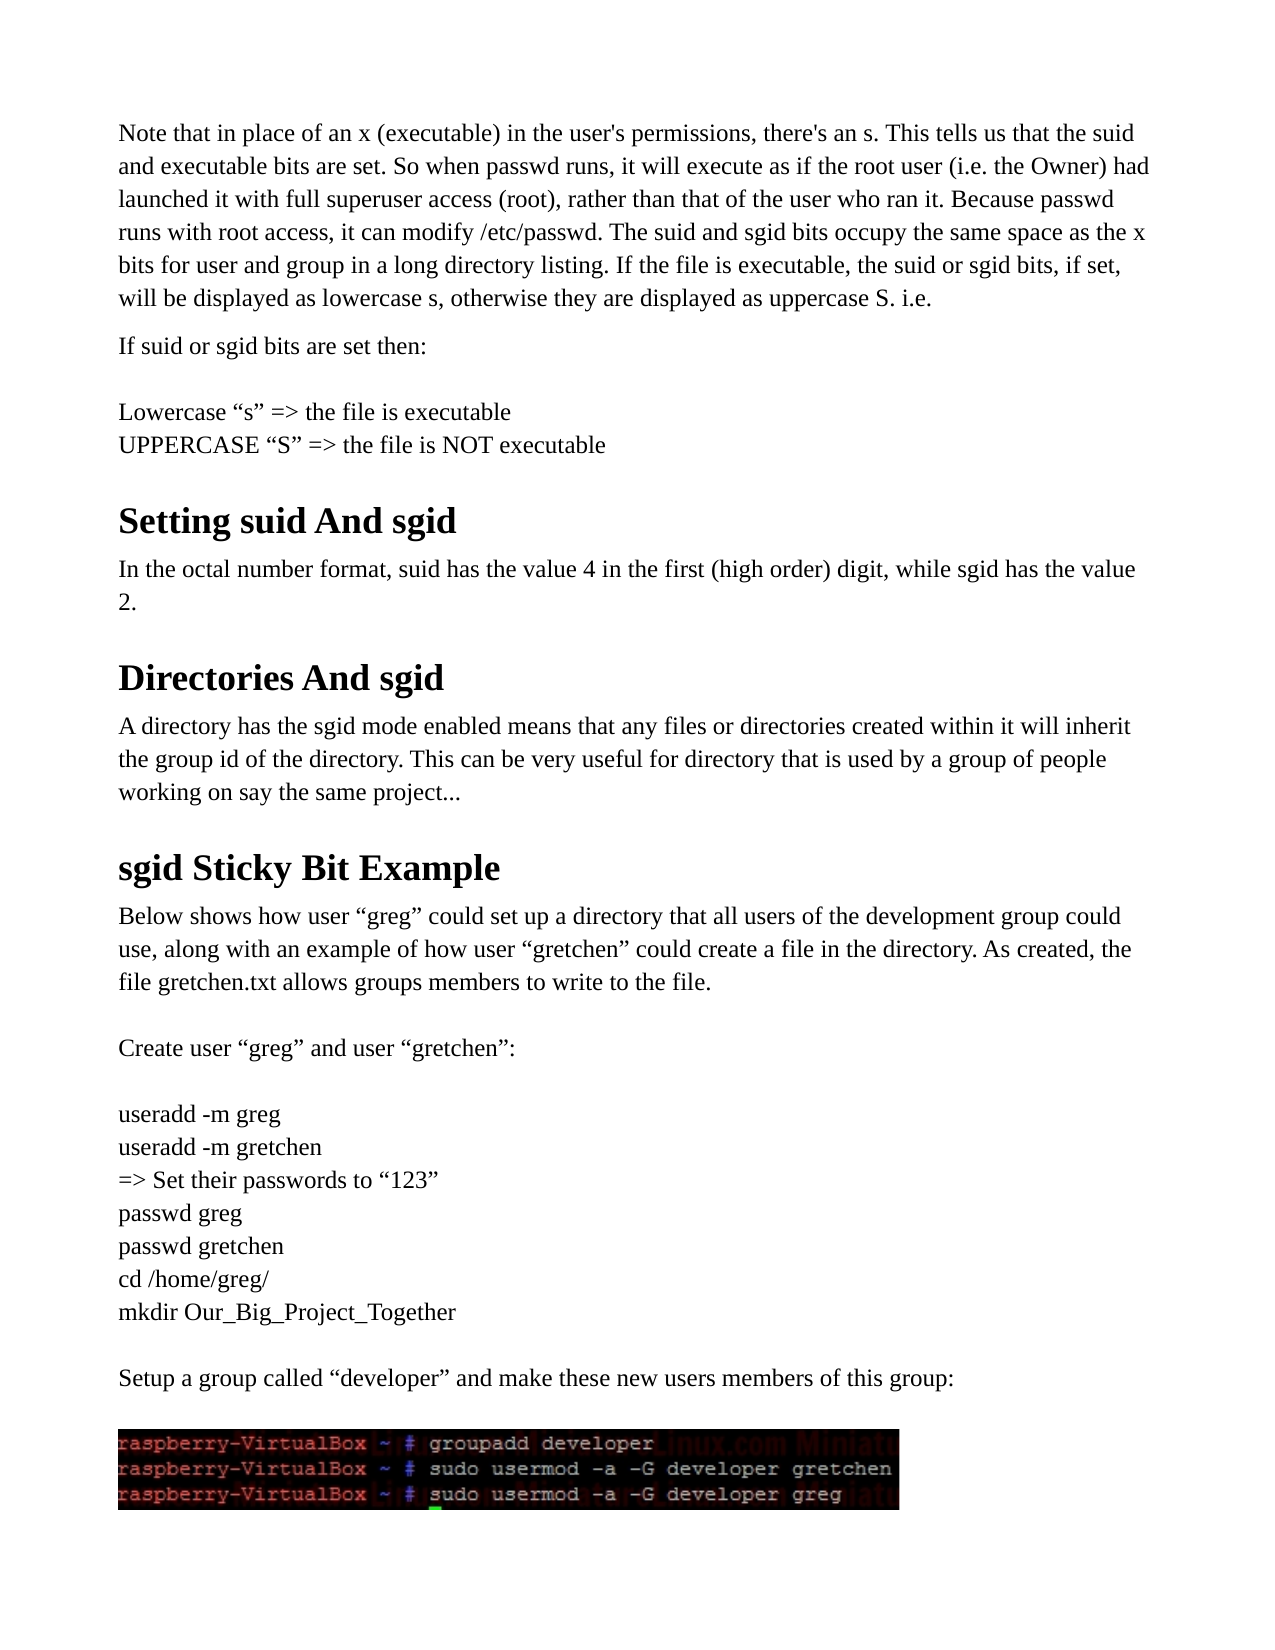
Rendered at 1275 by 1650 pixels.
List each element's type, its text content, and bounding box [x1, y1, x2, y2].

text Note that in place of an x (executable) in the user's permissions, there's an s. This tells us that the suid and executable bits are set. So when passwd runs, it will execute as if the root user (i.e. the Owner) had launched it with full superuser access (root), rather than that of the user who ran it. Because passwd runs with root access, it can modify /etc/passwd. The suid and sgid bits occupy the same space as the x bits for user and group in a long directory listing. If the file is executable, the suid or sgid bits, if set, will be displayed as lowercase s, otherwise they are displayed as uppercase S. i.e. [118, 118, 1157, 312]
subtitle Directories And sgid [118, 655, 1157, 698]
text If suid or sgid bits are set then: Lowercase “s” => the file is executable UPPERCASE “S” => the file is NOT executable [118, 331, 1157, 459]
text A directory has the sgid mode enabled means that any files or directories created within it will inherit the group id of the directory. This can be very useful for directory that is used by a group of people working on say the same project... [118, 711, 1157, 806]
text Below shows how user “greg” could set up a directory that all users of the development group could use, along with an example of how user “gretchen” could create a file in the directory. As created, the file gretchen.txt allows groups members to write to the file. Create user “greg” and user “gretchen”: useradd -m greg useradd -m gretchen => Set their passwords to “123” passwd greg passwd gretchen cd /home/greg/ mkdir Our_Big_Project_Together Setup a group called “developer” and make these new users members of this group: [118, 901, 1157, 1509]
picture [118, 1429, 900, 1510]
text In the octal number format, suid has the value 4 in the first (high order) digit, while sgid has the value 2. [118, 554, 1157, 616]
subtitle Setting suid And sgid [118, 498, 1157, 541]
subtitle sgid Sticky Bit Example [118, 846, 1157, 889]
